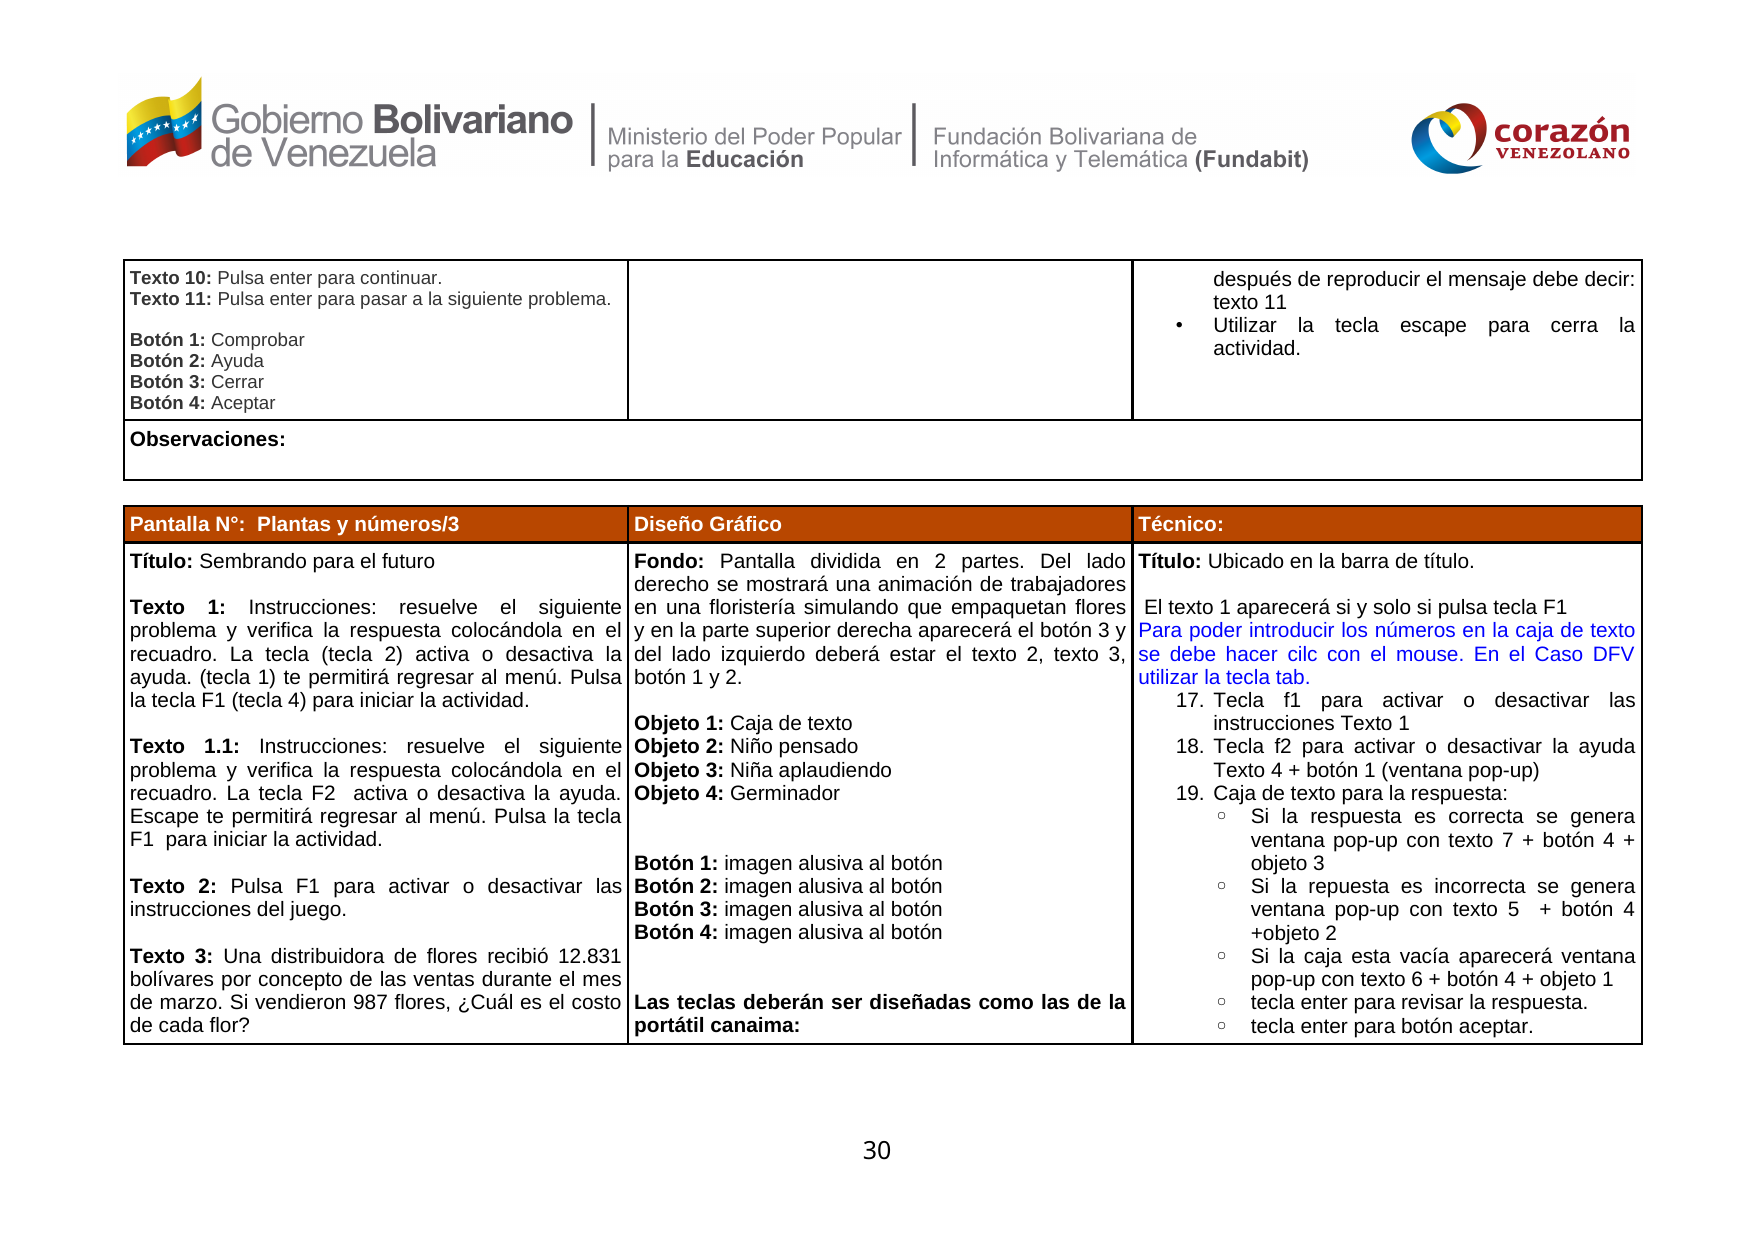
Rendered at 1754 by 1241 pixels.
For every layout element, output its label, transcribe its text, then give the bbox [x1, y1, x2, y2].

table_header Pantalla N°: Plantas y números/3 [125, 507, 627, 541]
table_cell Título: Sembrando para el futuro Texto 1: Instrucciones: resuelve el siguiente problema y verifica la respuesta colocándola en el recuadro. La tecla (tecla 2) activa o desactiva la ayuda. (tecla 1) te permitirá regresar al menú. Pulsa la tecla F1 (tecla 4) para iniciar la actividad. Texto 1.1: Instrucciones: resuelve el siguiente problema y verifica la respuesta colocándola en el recuadro. La tecla F2 activa o desactiva la ayuda. Escape te permitirá regresar al menú. Pulsa la tecla F1 para iniciar la actividad. Texto 2: Pulsa F1 para activar o desactivar las instrucciones del juego. Texto 3: Una distribuidora de flores recibió 12.831 bolívares por concepto de las ventas durante el mes de marzo. Si vendieron 987 flores, ¿Cuál es el costo de cada flor? [125, 544, 627, 1043]
table_cell [629, 261, 1131, 419]
table_cell Observaciones: [125, 421, 1641, 479]
table_cell Fondo: Pantalla dividida en 2 partes. Del lado derecho se mostrará una animación de trabajadores en una floristería simulando que empaquetan flores y en la parte superior derecha aparecerá el botón 3 y del lado izquierdo deberá estar el texto 2, texto 3, botón 1 y 2. Objeto 1: Caja de texto Objeto 2: Niño pensado Objeto 3: Niña aplaudiendo Objeto 4: Germinador Botón 1: imagen alusiva al botón Botón 2: imagen alusiva al botón Botón 3: imagen alusiva al botón Botón 4: imagen alusiva al botón Las teclas deberán ser diseñadas como las de la portátil canaima: [629, 544, 1131, 1043]
picture [118, 73, 1636, 177]
table_cell Texto 10: Pulsa enter para continuar. Texto 11: Pulsa enter para pasar a la siguiente problema. Botón 1: Comprobar Botón 2: Ayuda Botón 3: Cerrar Botón 4: Aceptar [125, 261, 627, 419]
table_header Técnico: [1134, 507, 1641, 541]
table_cell Título: Ubicado en la barra de título. El texto 1 aparecerá si y solo si pulsa tecla F1 Para poder introducir los números en la caja de texto se debe hacer cilc con el mouse. En el Caso DFV utilizar la tecla tab. Tecla f1 para activar o desactivar las instrucciones Texto 1 Tecla f2 para activar o desactivar la ayuda Texto 4 + botón 1 (ventana pop-up) Caja de texto para la respuesta: Si la respuesta es correcta se genera ventana pop-up con texto 7 + botón 4 + objeto 3 Si la repuesta es incorrecta se genera ventana pop-up con texto 5 + botón 4 +objeto 2 Si la caja esta vacía aparecerá ventana pop-up con texto 6 + botón 4 + objeto 1 tecla enter para revisar la respuesta. tecla enter para botón aceptar. Texto 2 debe estar fijo en la parte superior derecha Texto 3 debajo del texto 2 Objeto 1 centrado y debajo del texto 3 Botón 2 ubicado en la parte inferior izquierda de la pantalla Botón 3 ubicado en la parte superior izquierda del lado de la animación. DFV: al iniciar la pantalla el sintetizador debe decir Pantalla: Problema 3 + texto 1.1 Si se para en el cuadro de texto debe reproducir: texto 8 Luego de escribir la respuesta debe reproducir texto 9 En las ventanas pop-up de mensaje incorrecto o vacío, después de reproducir el mensaje debe decir: texto 10 En las ventanas pop-up de mensaje correcto, después de reproducir el mensaje debe decir: texto 11 Utilizar la tecla escape para cerra la actividad. [1134, 544, 1641, 1043]
table_cell Título: Ubicado en la barra de título. El texto 1 aparecerá si y solo si pulsa tecla F1 Para poder introducir los números en la caja de texto se debe hacer cilc con el mouse. En el Caso DFV utilizar la tecla tab. Tecla f1 para activar o desactivar las instrucciones Texto 1 Tecla f2 para activar o desactivar la ayuda Texto 4 + botón 1 (ventana pop-up) Caja de texto para la respuesta: Si la respuesta es correcta se genera ventana pop-up con texto 7 + botón 4 + objeto 3 Si la repuesta es incorrecta se genera ventana pop-up con texto 5 + botón 4 +objeto 2 Si la caja esta vacía aparecerá ventana pop-up con texto 6 + botón 4 + objeto 1 tecla enter para revisar la respuesta. tecla enter para botón aceptar. Texto 2 debe estar fijo en la parte superior derecha Texto 3 debajo del texto 2 Objeto 1 centrado y debajo del texto 3 Botón 2 ubicado en la parte inferior izquierda de la pantalla Botón 3 ubicado en la parte superior izquierda del lado de la animación. DFV: al iniciar la pantalla el sintetizador debe decir Pantalla: Problema 2 + texto 1.1 Si se para en el cuadro de texto debe reproducir: texto 8 Luego de escribir la respuesta debe reproducir texto 9 En las ventanas pop-up de mensaje incorrecto o vacío, después de reproducir el mensaje debe decir: texto 10 En las ventanas pop-up de mensaje correcto, después de reproducir el mensaje debe decir: texto 11 Utilizar la tecla escape para cerra la actividad. [1134, 261, 1641, 419]
table_header Diseño Gráfico [629, 507, 1131, 541]
